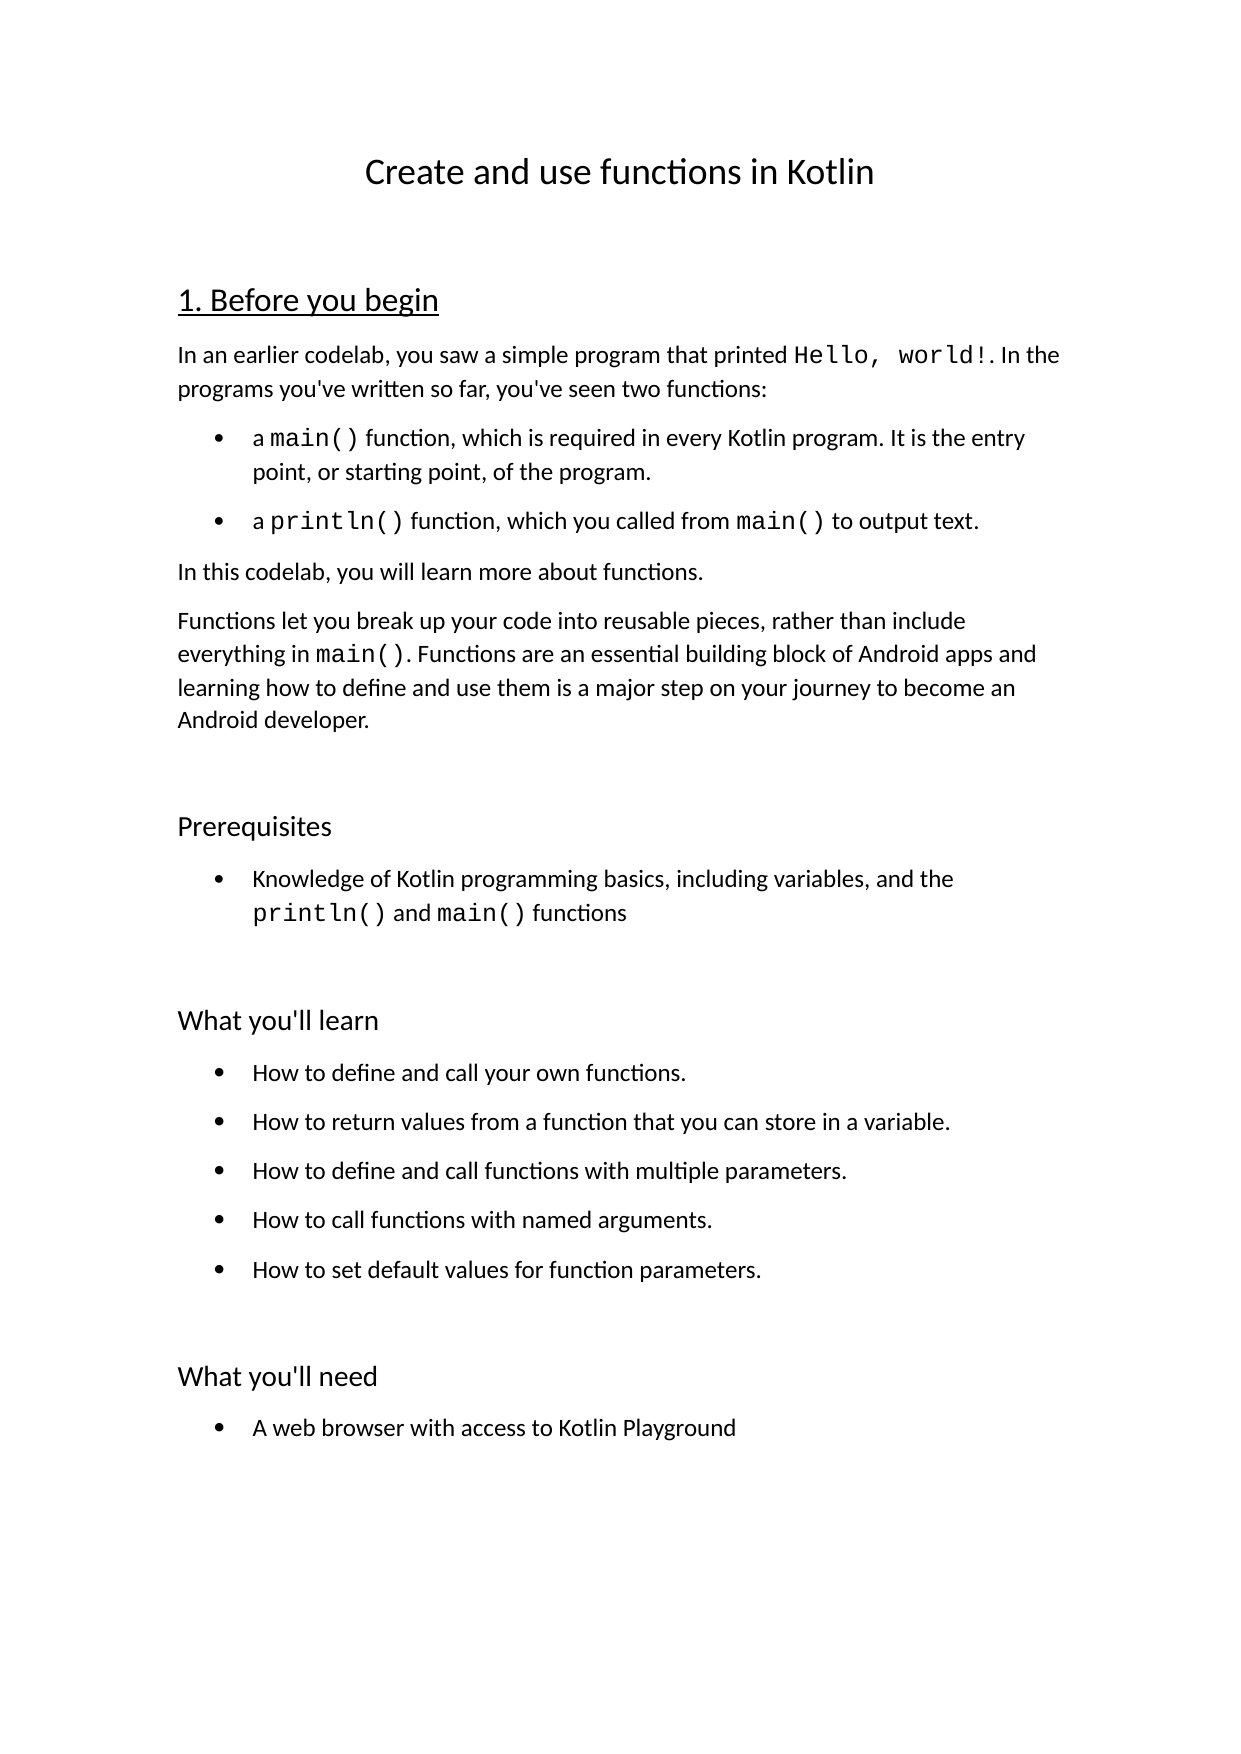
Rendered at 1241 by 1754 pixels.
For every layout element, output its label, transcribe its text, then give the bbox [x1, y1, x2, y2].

list How to return values from a function that you can store in a variable. [215, 1106, 1063, 1137]
list How to set default values for function parameters. [215, 1254, 1063, 1284]
text What you'll need [177, 1358, 1063, 1393]
list a main() function, which is required in every Kotlin program. It is the entry point, or starting point, of the program. [215, 422, 1063, 487]
text 1. Before you begin [177, 279, 1063, 319]
list A web browser with access to Kotlin Playground [215, 1412, 1063, 1443]
list How to define and call your own functions. [215, 1057, 1063, 1087]
list How to define and call functions with multiple parameters. [215, 1155, 1063, 1186]
text What you'll learn [177, 1002, 1063, 1038]
text Functions let you break up your code into reusable pieces, rather than include everything in main(). Functions are an essential building block of Android apps and learning how to define and use them is a major step on your journey to become an Android developer. [177, 605, 1063, 735]
list Knowledge of Kotlin programming basics, including variables, and the println() and main() functions [215, 863, 1063, 928]
list a println() function, which you called from main() to output text. [215, 505, 1063, 537]
list How to call functions with named arguments. [215, 1204, 1063, 1235]
text In an earlier codelab, you saw a simple program that printed Hello, world!. In the programs you've written so far, you've seen two functions: [177, 339, 1063, 403]
text Create and use functions in Kotlin [177, 148, 1063, 193]
text In this codelab, you will learn more about functions. [177, 556, 1063, 586]
text Prerequisites [177, 808, 1063, 844]
